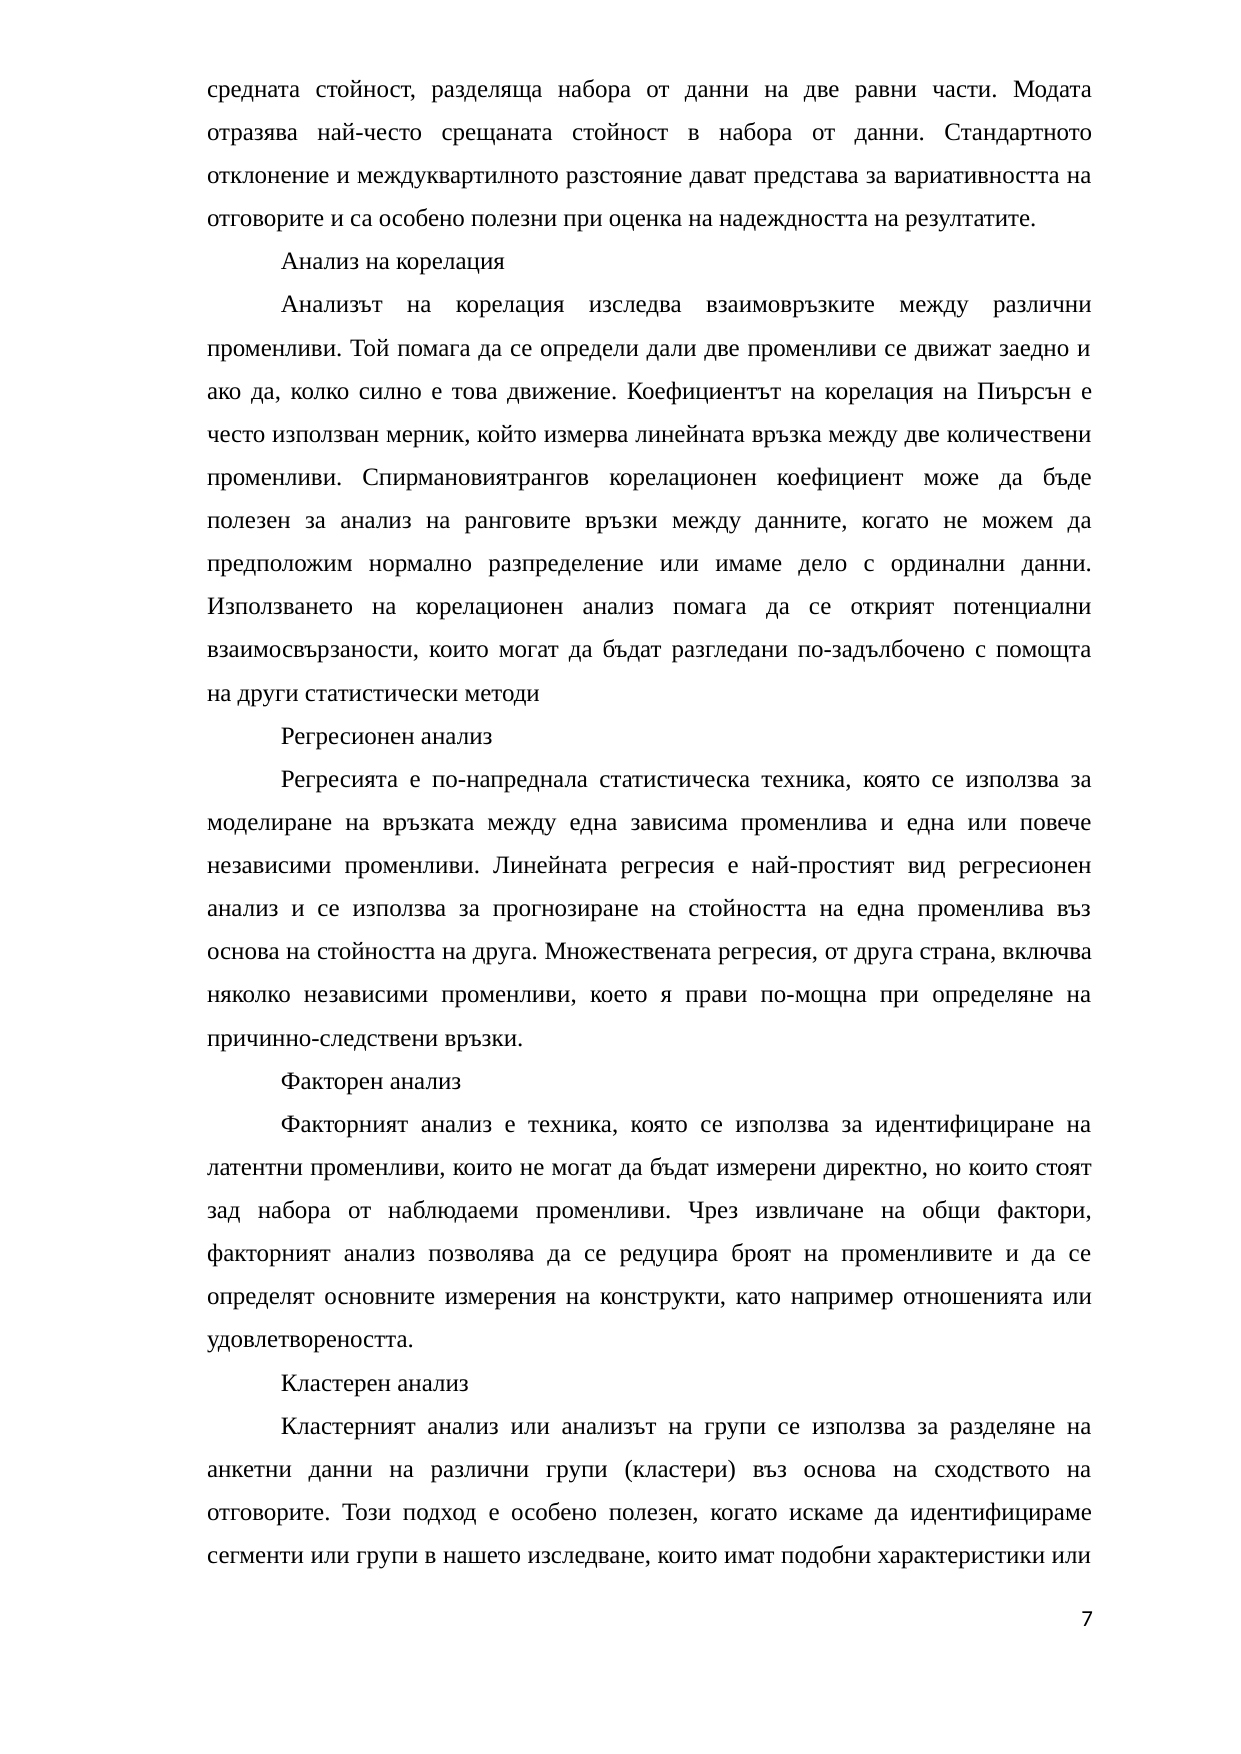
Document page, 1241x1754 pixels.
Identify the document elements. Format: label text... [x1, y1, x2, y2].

text Регресионен анализ [207, 721, 1092, 749]
text Кластерен анализ [207, 1368, 1092, 1396]
text Кластерният анализ или анализът на групи се използва за разделяне на анкетни данни на различни групи (кластери) въз основа на сходството на отговорите. Този подход е особено полезен, когато искаме да идентифицираме сегменти или групи в нашето изследване, които имат подобни характеристики или [207, 1411, 1092, 1569]
text Анализ на корелация [207, 246, 1092, 275]
text Анализът на корелация изследва взаимовръзките между различни променливи. Той помага да се определи дали две променливи се движат заедно и ако да, колко силно е това движение. Коeфициентът на корелация на Пиърсън е често използван мерник, който измерва линейната връзка между две количествени променливи. Спирмановиятрангов корелационен коефициент може да бъде полезен за анализ на ранговите връзки между данните, когато не можем да предположим нормално разпределение или имаме дело с ординални данни. Използването на корелационен анализ помага да се открият потенциални взаимосвързаности, които могат да бъдат разгледани по-задълбочено с помощта на други статистически методи [207, 289, 1092, 706]
text Факторният анализ е техника, която се използва за идентифициране на латентни променливи, които не могат да бъдат измерени директно, но които стоят зад набора от наблюдаеми променливи. Чрез извличане на общи фактори, факторният анализ позволява да се редуцира броят на променливите и да се определят основните измерения на конструкти, като например отношенията или удовлетвореността. [207, 1109, 1092, 1353]
text Регресията е по-напреднала статистическа техника, която се използва за моделиране на връзката между една зависима променлива и една или повече независими променливи. Линейната регресия е най-простият вид регресионен анализ и се използва за прогнозиране на стойността на една променлива въз основа на стойността на друга. Множествената регресия, от друга страна, включва няколко независими променливи, което я прави по-мощна при определяне на причинно-следствени връзки. [207, 764, 1092, 1051]
text средната стойност, разделяща набора от данни на две равни части. Модата отразява най-често срещаната стойност в набора от данни. Стандартното отклонение и междуквартилното разстояние дават представа за вариативността на отговорите и са особено полезни при оценка на надеждността на резултатите. [207, 74, 1092, 232]
text Факторен анализ [207, 1066, 1092, 1094]
